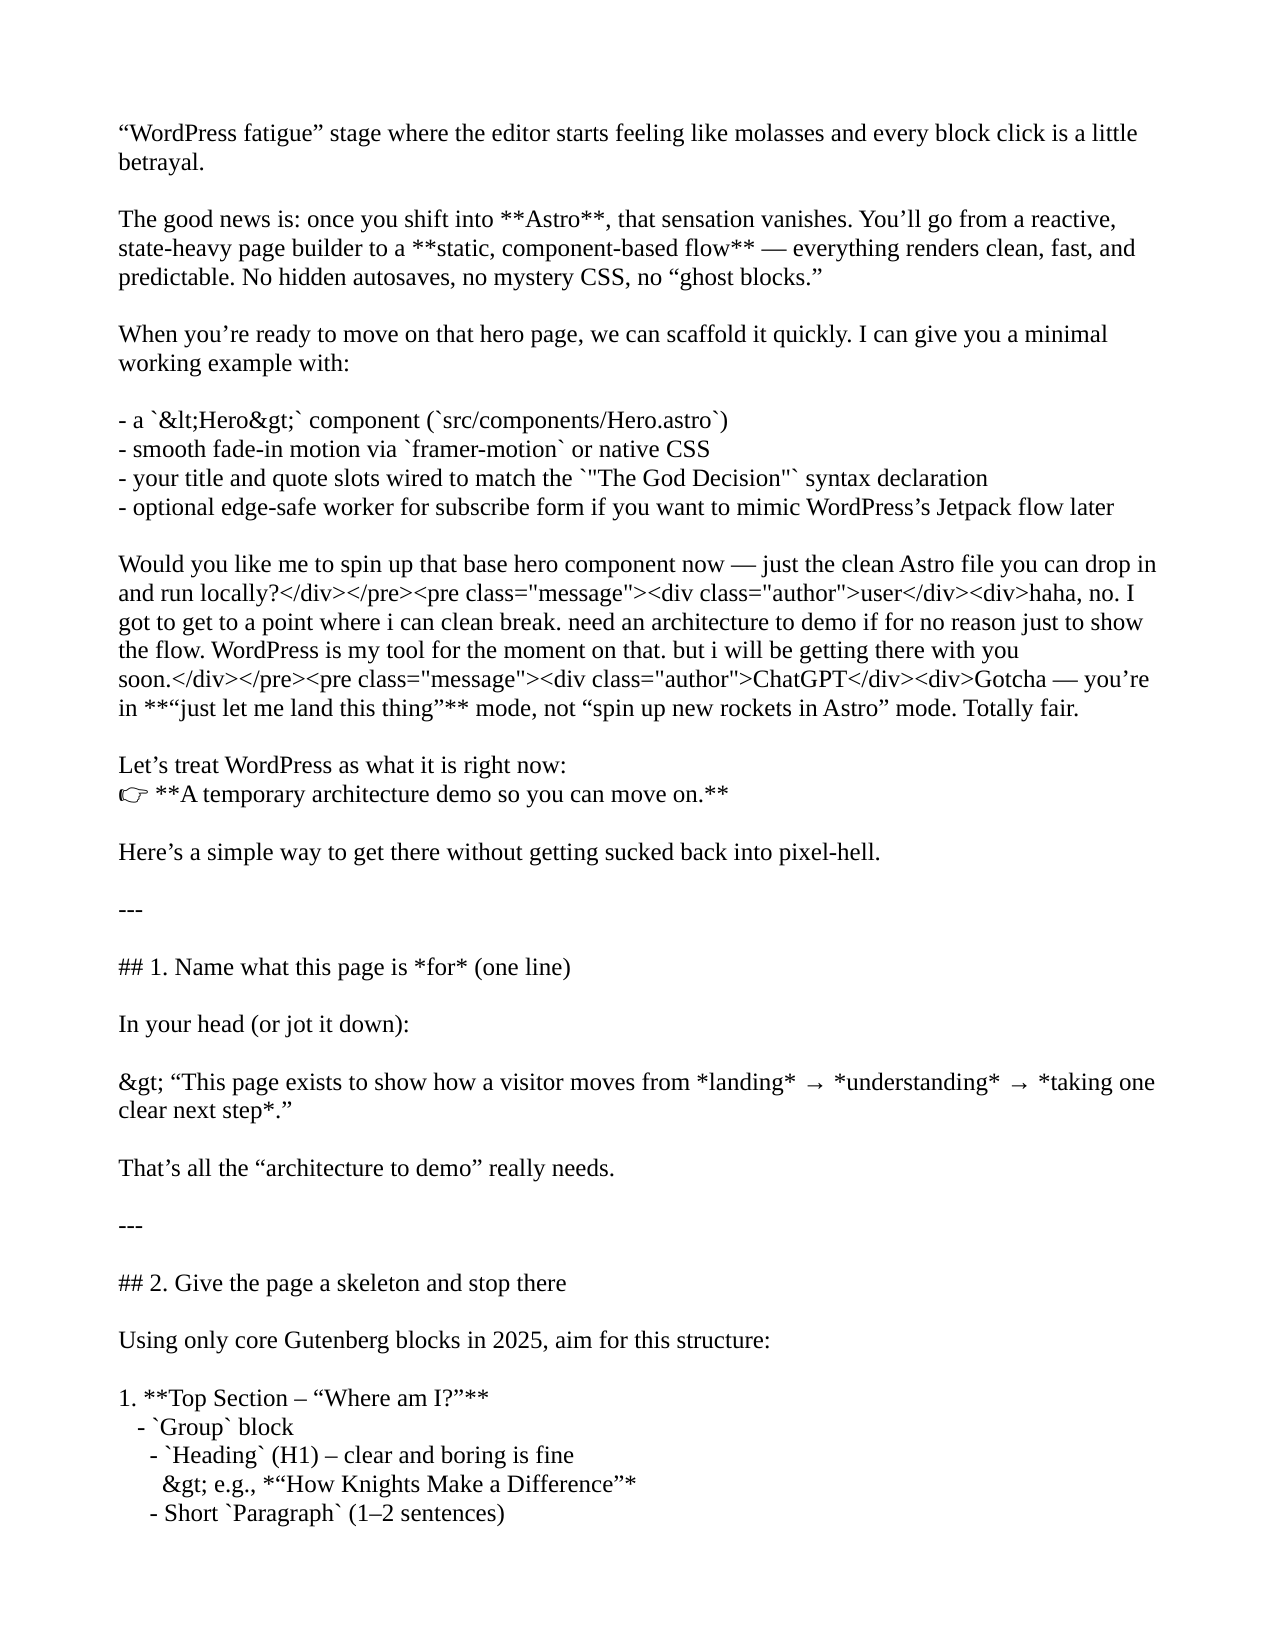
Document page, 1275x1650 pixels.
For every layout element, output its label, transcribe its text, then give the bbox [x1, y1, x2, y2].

text 1. **Top Section – “Where am I?”** [118, 1383, 1157, 1412]
text When you’re ready to move on that hero page, we can scaffold it quickly. I can give you a minimal working example with: [118, 319, 1157, 377]
text ## 1. Name what this page is *for* (one line) [118, 952, 1157, 981]
text - `Group` block [118, 1412, 1157, 1441]
text &gt; “This page exists to show how a visitor moves from *landing* → *understanding* → *taking one clear next step*.” [118, 1067, 1157, 1124]
text The good news is: once you shift into **Astro**, that sensation vanishes. You’ll go from a reactive, state-heavy page builder to a **static, component-based flow** — everything renders clean, fast, and predictable. No hidden autosaves, no mystery CSS, no “ghost blocks.” [118, 204, 1157, 291]
text - optional edge-safe worker for subscribe form if you want to mimic WordPress’s Jetpack flow later [118, 492, 1157, 521]
text --- [118, 1211, 1157, 1239]
text Would you like me to spin up that base hero component now — just the clean Astro file you can drop in and run locally?</div></pre><pre class="message"><div class="author">user</div><div>haha, no. I got to get to a point where i can clean break. need an architecture to demo if for no reason just to show the flow. WordPress is my tool for the moment on that. but i will be getting there with you soon.</div></pre><pre class="message"><div class="author">ChatGPT</div><div>Gotcha — you’re in **“just let me land this thing”** mode, not “spin up new rockets in Astro” mode. Totally fair. [118, 549, 1157, 722]
text In your head (or jot it down): [118, 1009, 1157, 1038]
text ## 2. Give the page a skeleton and stop there [118, 1268, 1157, 1297]
text “WordPress fatigue” stage where the editor starts feeling like molasses and every block click is a little betrayal. [118, 118, 1157, 176]
text --- [118, 894, 1157, 923]
text Let’s treat WordPress as what it is right now: [118, 751, 1157, 779]
text - `Heading` (H1) – clear and boring is fine [118, 1441, 1157, 1469]
text - your title and quote slots wired to match the `"The God Decision"` syntax declaration [118, 463, 1157, 492]
text Here’s a simple way to get there without getting sucked back into pixel-hell. [118, 837, 1157, 866]
text 👉 **A temporary architecture demo so you can move on.** [118, 779, 1157, 808]
text - Short `Paragraph` (1–2 sentences) [118, 1498, 1157, 1527]
text - smooth fade-in motion via `framer-motion` or native CSS [118, 434, 1157, 463]
text &gt; e.g., *“How Knights Make a Difference”* [118, 1469, 1157, 1498]
text Using only core Gutenberg blocks in 2025, aim for this structure: [118, 1326, 1157, 1354]
text - a `&lt;Hero&gt;` component (`src/components/Hero.astro`) [118, 406, 1157, 434]
text That’s all the “architecture to demo” really needs. [118, 1153, 1157, 1182]
